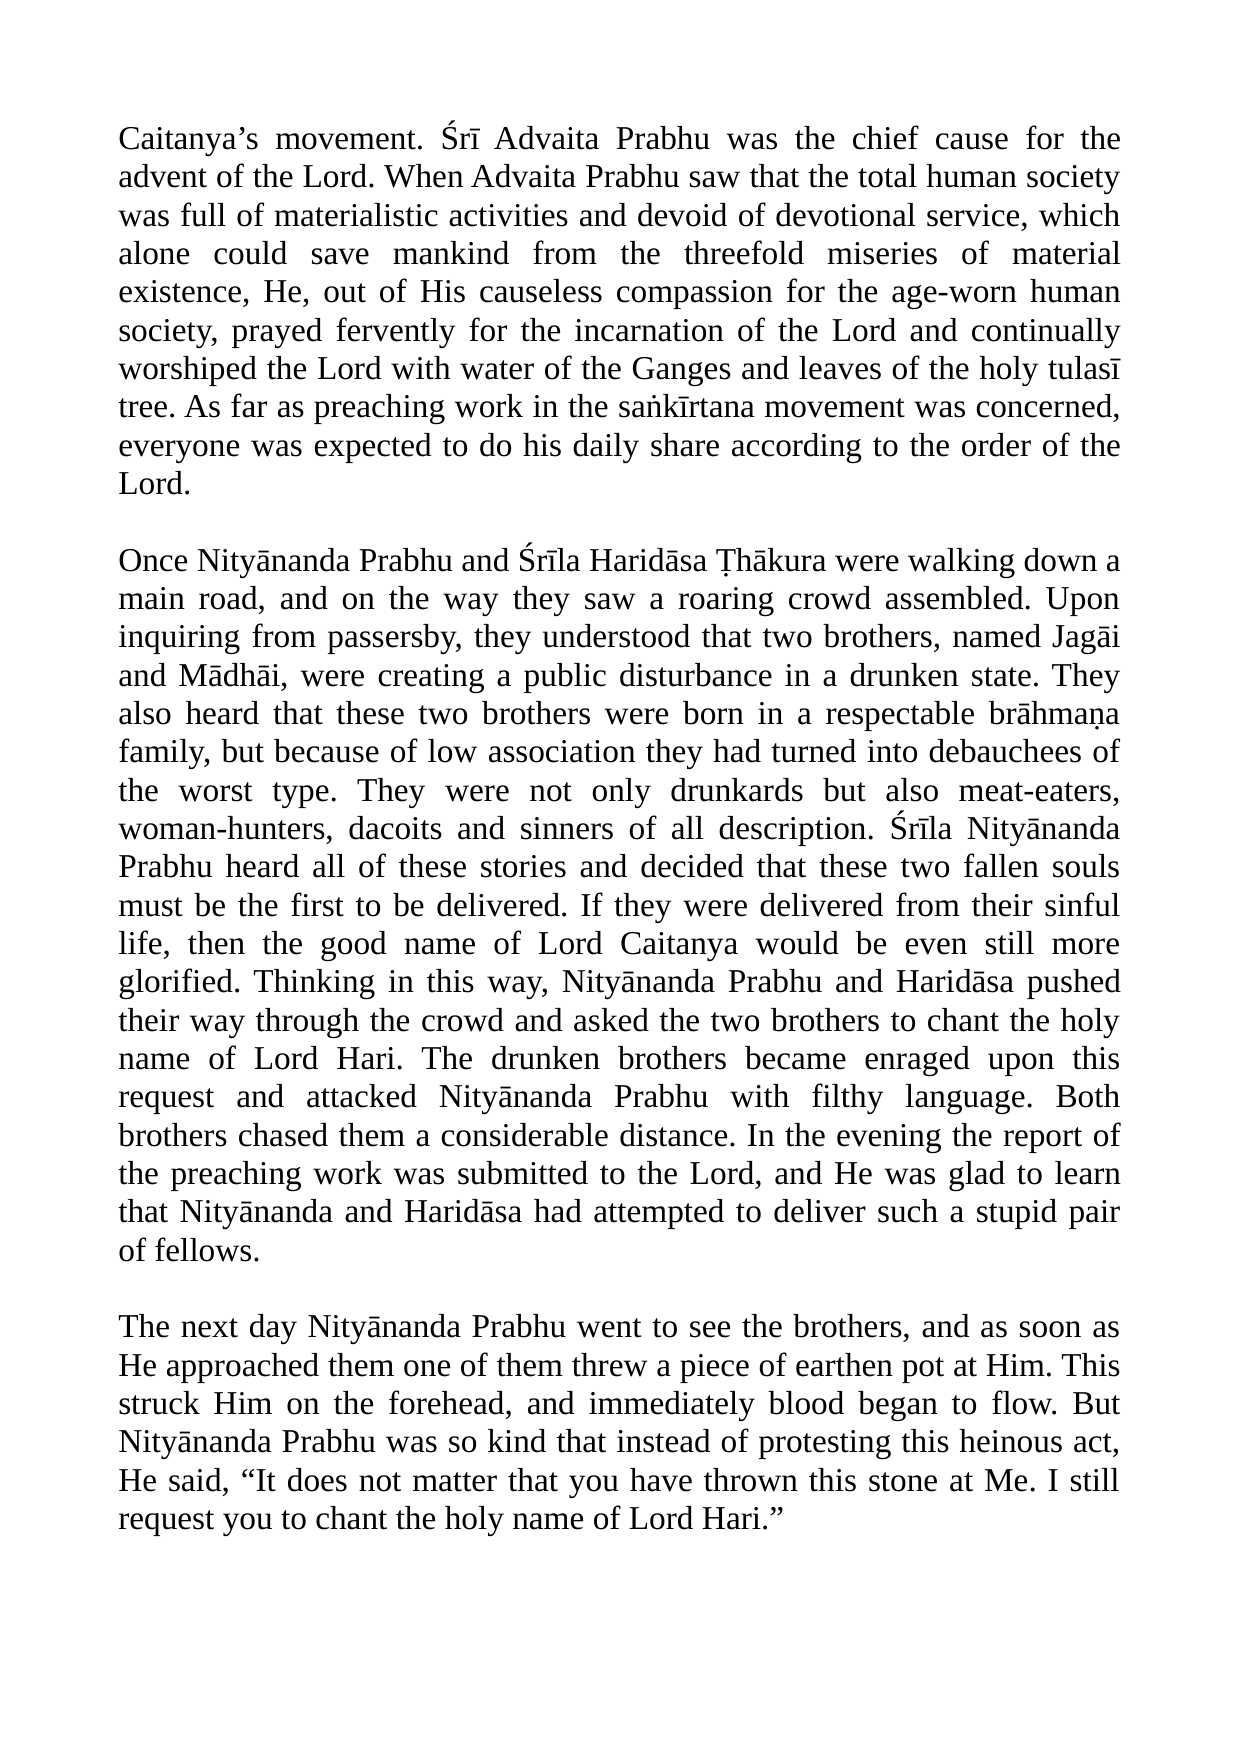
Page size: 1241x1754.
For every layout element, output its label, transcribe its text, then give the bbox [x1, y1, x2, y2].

text Once Nityānanda Prabhu and Śrīla Haridāsa Ṭhākura were walking down a main road, and on the way they saw a roaring crowd assembled. Upon inquiring from passersby, they understood that two brothers, named Jagāi and Mādhāi, were creating a public disturbance in a drunken state. They also heard that these two brothers were born in a respectable brāhmaṇa family, but because of low association they had turned into debauchees of the worst type. They were not only drunkards but also meat-eaters, woman-hunters, dacoits and sinners of all description. Śrīla Nityānanda Prabhu heard all of these stories and decided that these two fallen souls must be the first to be delivered. If they were delivered from their sinful life, then the good name of Lord Caitanya would be even still more glorified. Thinking in this way, Nityānanda Prabhu and Haridāsa pushed their way through the crowd and asked the two brothers to chant the holy name of Lord Hari. The drunken brothers became enraged upon this request and attacked Nityānanda Prabhu with filthy language. Both brothers chased them a considerable distance. In the evening the report of the preaching work was submitted to the Lord, and He was glad to learn that Nityānanda and Haridāsa had attempted to deliver such a stupid pair of fellows. [118, 540, 1122, 1268]
text The next day Nityānanda Prabhu went to see the brothers, and as soon as He approached them one of them threw a piece of earthen pot at Him. This struck Him on the forehead, and immediately blood began to flow. But Nityānanda Prabhu was so kind that instead of protesting this heinous act, He said, “It does not matter that you have thrown this stone at Me. I still request you to chant the holy name of Lord Hari.” [118, 1306, 1122, 1536]
text Caitanya’s movement. Śrī Advaita Prabhu was the chief cause for the advent of the Lord. When Advaita Prabhu saw that the total human society was full of materialistic activities and devoid of devotional service, which alone could save mankind from the threefold miseries of material existence, He, out of His causeless compassion for the age-worn human society, prayed fervently for the incarnation of the Lord and continually worshiped the Lord with water of the Ganges and leaves of the holy tulasī tree. As far as preaching work in the saṅkīrtana movement was concerned, everyone was expected to do his daily share according to the order of the Lord. [118, 118, 1122, 501]
